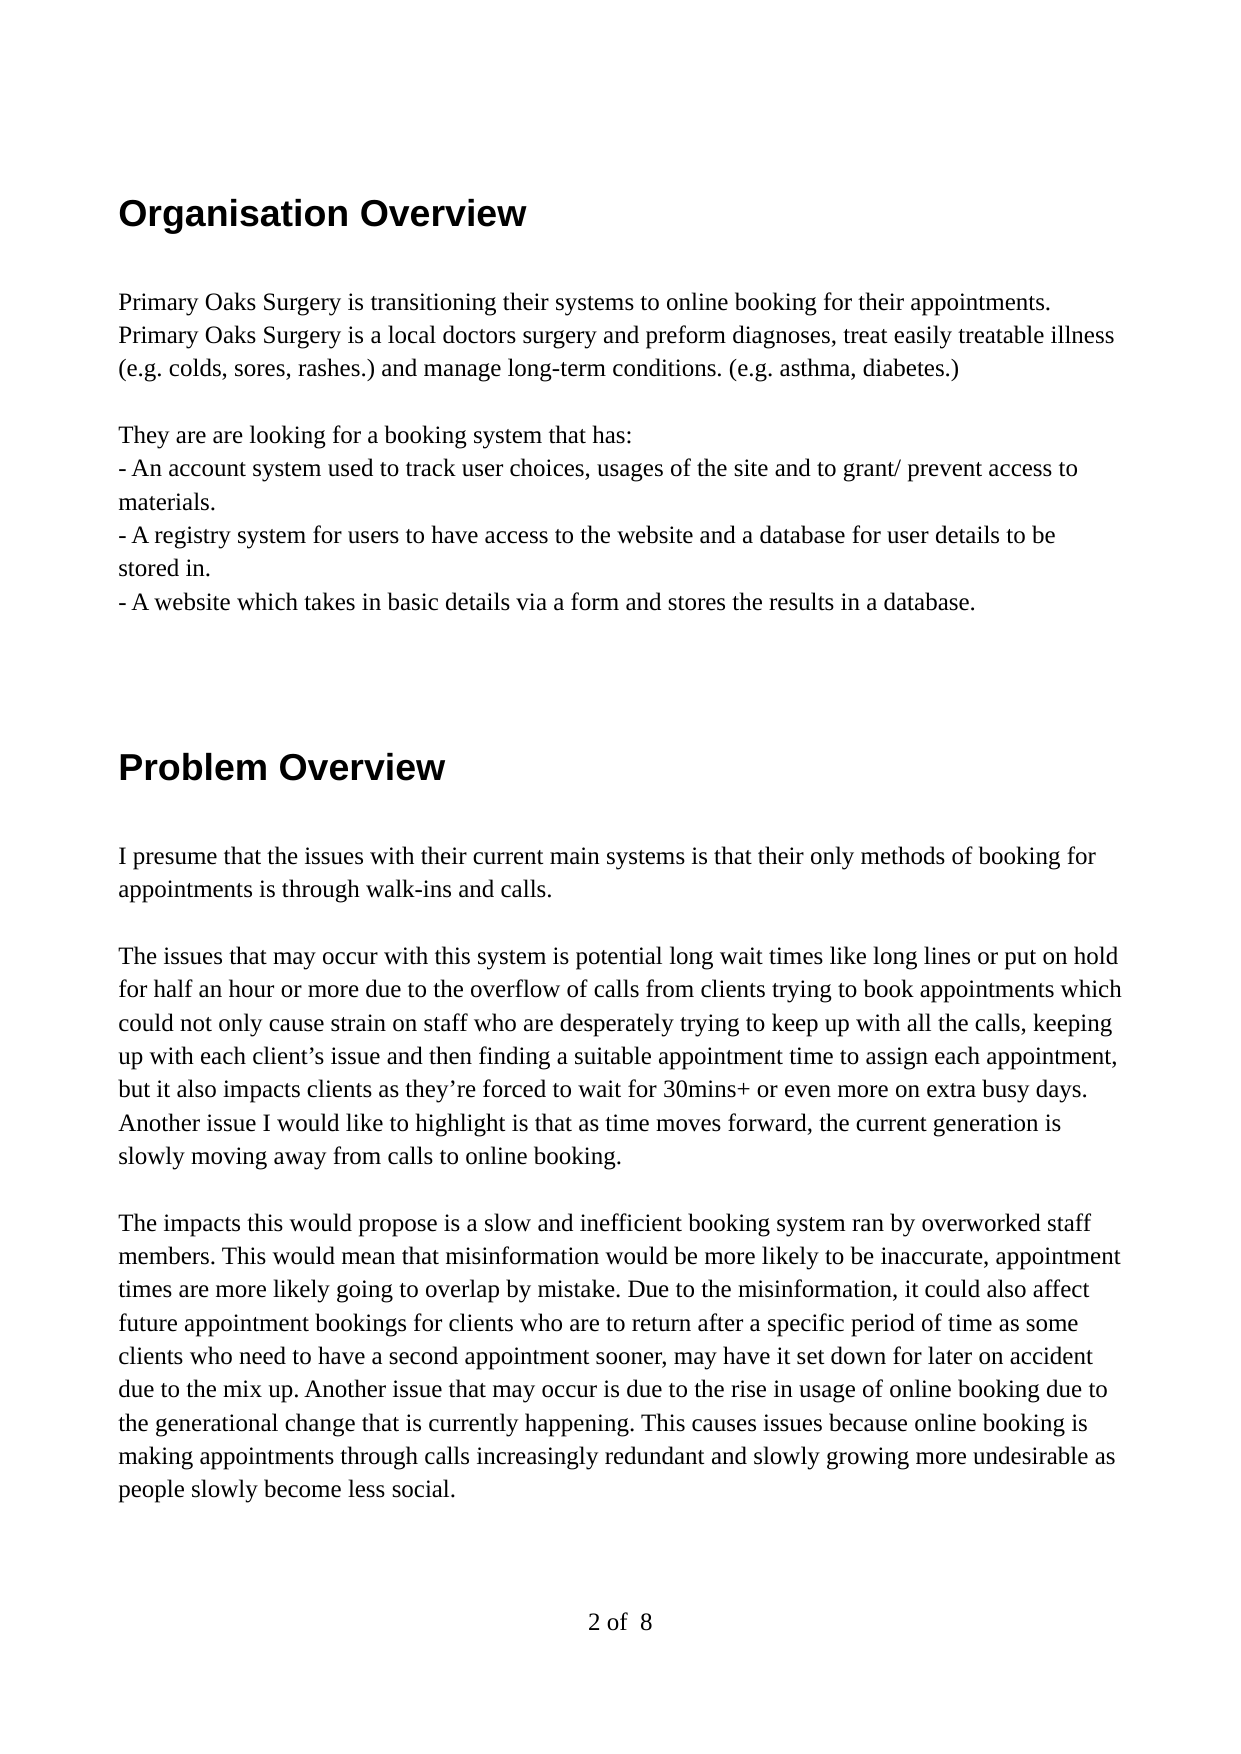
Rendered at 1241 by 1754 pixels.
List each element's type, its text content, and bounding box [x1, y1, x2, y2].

text - A website which takes in basic details via a form and stores the results in a database. [118, 587, 1122, 616]
subtitle Organisation Overview [118, 191, 1122, 234]
text The impacts this would propose is a slow and inefficient booking system ran by overworked staff members. This would mean that misinformation would be more likely to be inaccurate, appointment times are more likely going to overlap by mistake. Due to the misinformation, it could also affect future appointment bookings for clients who are to return after a specific period of time as some clients who need to have a second appointment sooner, may have it set down for later on accident due to the mix up. Another issue that may occur is due to the rise in usage of online booking due to the generational change that is currently happening. This causes issues because online booking is making appointments through calls increasingly redundant and slowly growing more undesirable as people slowly become less social. [118, 1208, 1122, 1503]
text The issues that may occur with this system is potential long wait times like long lines or put on hold for half an hour or more due to the overflow of calls from clients trying to book appointments which could not only cause strain on staff who are desperately trying to keep up with all the calls, keeping up with each client’s issue and then finding a suitable appointment time to assign each appointment, but it also impacts clients as they’re forced to wait for 30mins+ or even more on extra busy days. Another issue I would like to highlight is that as time moves forward, the current generation is slowly moving away from calls to online booking. [118, 941, 1122, 1170]
text Primary Oaks Surgery is a local doctors surgery and preform diagnoses, treat easily treatable illness (e.g. colds, sores, rashes.) and manage long-term conditions. (e.g. asthma, diabetes.) [118, 320, 1122, 382]
text Primary Oaks Surgery is transitioning their systems to online booking for their appointments. [118, 287, 1122, 316]
text - A registry system for users to have access to the website and a database for user details to be stored in. [118, 520, 1122, 582]
text They are are looking for a booking system that has: - An account system used to track user choices, usages of the site and to grant/ prevent access to materials. [118, 420, 1122, 516]
subtitle Problem Overview [118, 745, 1122, 788]
text I presume that the issues with their current main systems is that their only methods of booking for appointments is through walk-ins and calls. [118, 841, 1122, 903]
